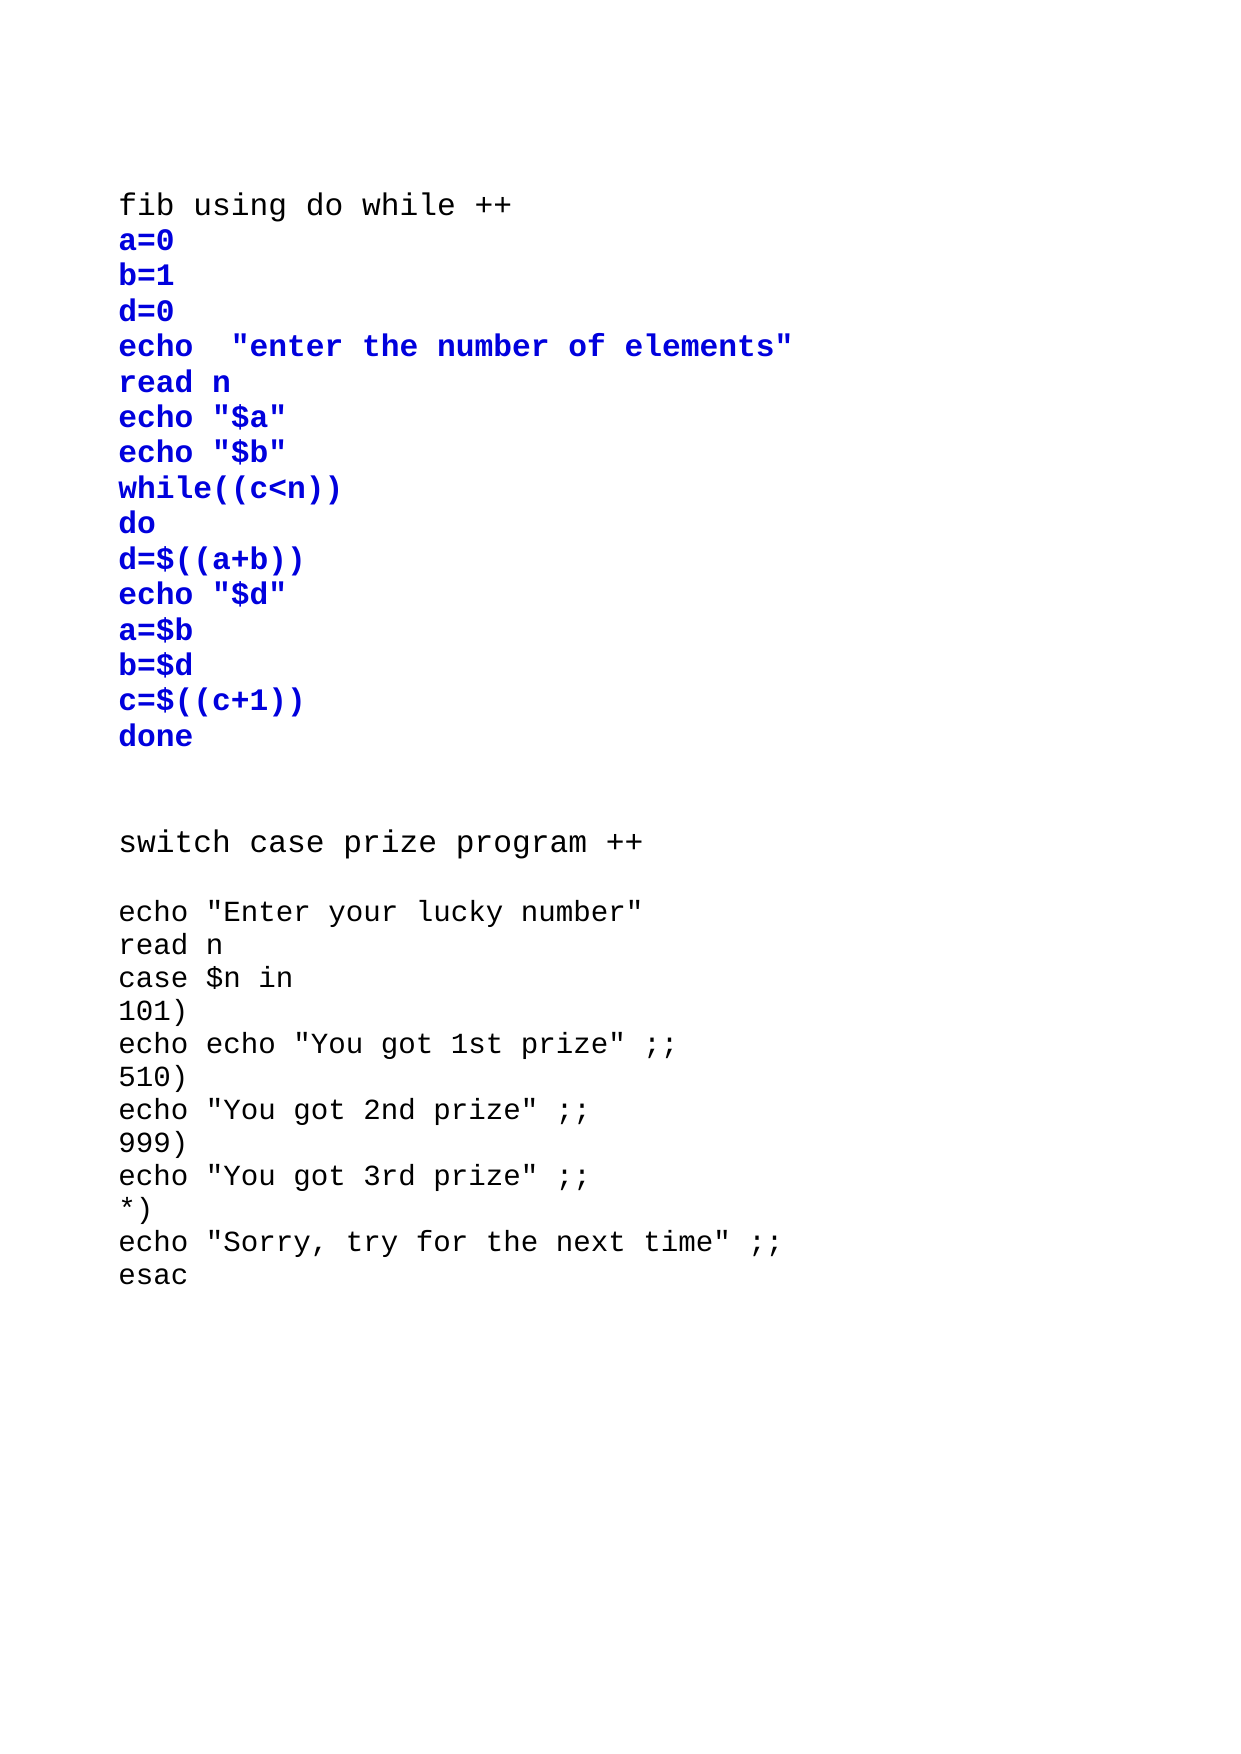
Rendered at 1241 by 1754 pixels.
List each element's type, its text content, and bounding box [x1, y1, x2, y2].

text echo echo "You got 1st prize" ;; [118, 1029, 1122, 1062]
text esac [118, 1261, 1122, 1293]
text d=0 [118, 295, 1122, 331]
text 101) [118, 996, 1122, 1029]
text while((c<n)) [118, 472, 1122, 508]
text echo "$a" [118, 401, 1122, 437]
text *) [118, 1194, 1122, 1227]
text echo "enter the number of elements" [118, 331, 1122, 366]
text echo "You got 2nd prize" ;; [118, 1095, 1122, 1128]
text done [118, 720, 1122, 756]
text read n [118, 930, 1122, 963]
text case $n in [118, 963, 1122, 996]
text d=$((a+b)) [118, 543, 1122, 578]
text fib using do while ++ [118, 189, 1122, 224]
text a=$b [118, 614, 1122, 649]
text echo "Enter your lucky number" [118, 897, 1122, 930]
text 999) [118, 1128, 1122, 1161]
text echo "Sorry, try for the next time" ;; [118, 1227, 1122, 1261]
text switch case prize program ++ [118, 826, 1122, 862]
text b=1 [118, 260, 1122, 295]
text c=$((c+1)) [118, 685, 1122, 720]
text read n [118, 366, 1122, 401]
text echo "You got 3rd prize" ;; [118, 1161, 1122, 1194]
text echo "$d" [118, 578, 1122, 614]
text 510) [118, 1062, 1122, 1095]
text a=0 [118, 224, 1122, 260]
text echo "$b" [118, 437, 1122, 472]
text b=$d [118, 649, 1122, 685]
text do [118, 508, 1122, 543]
